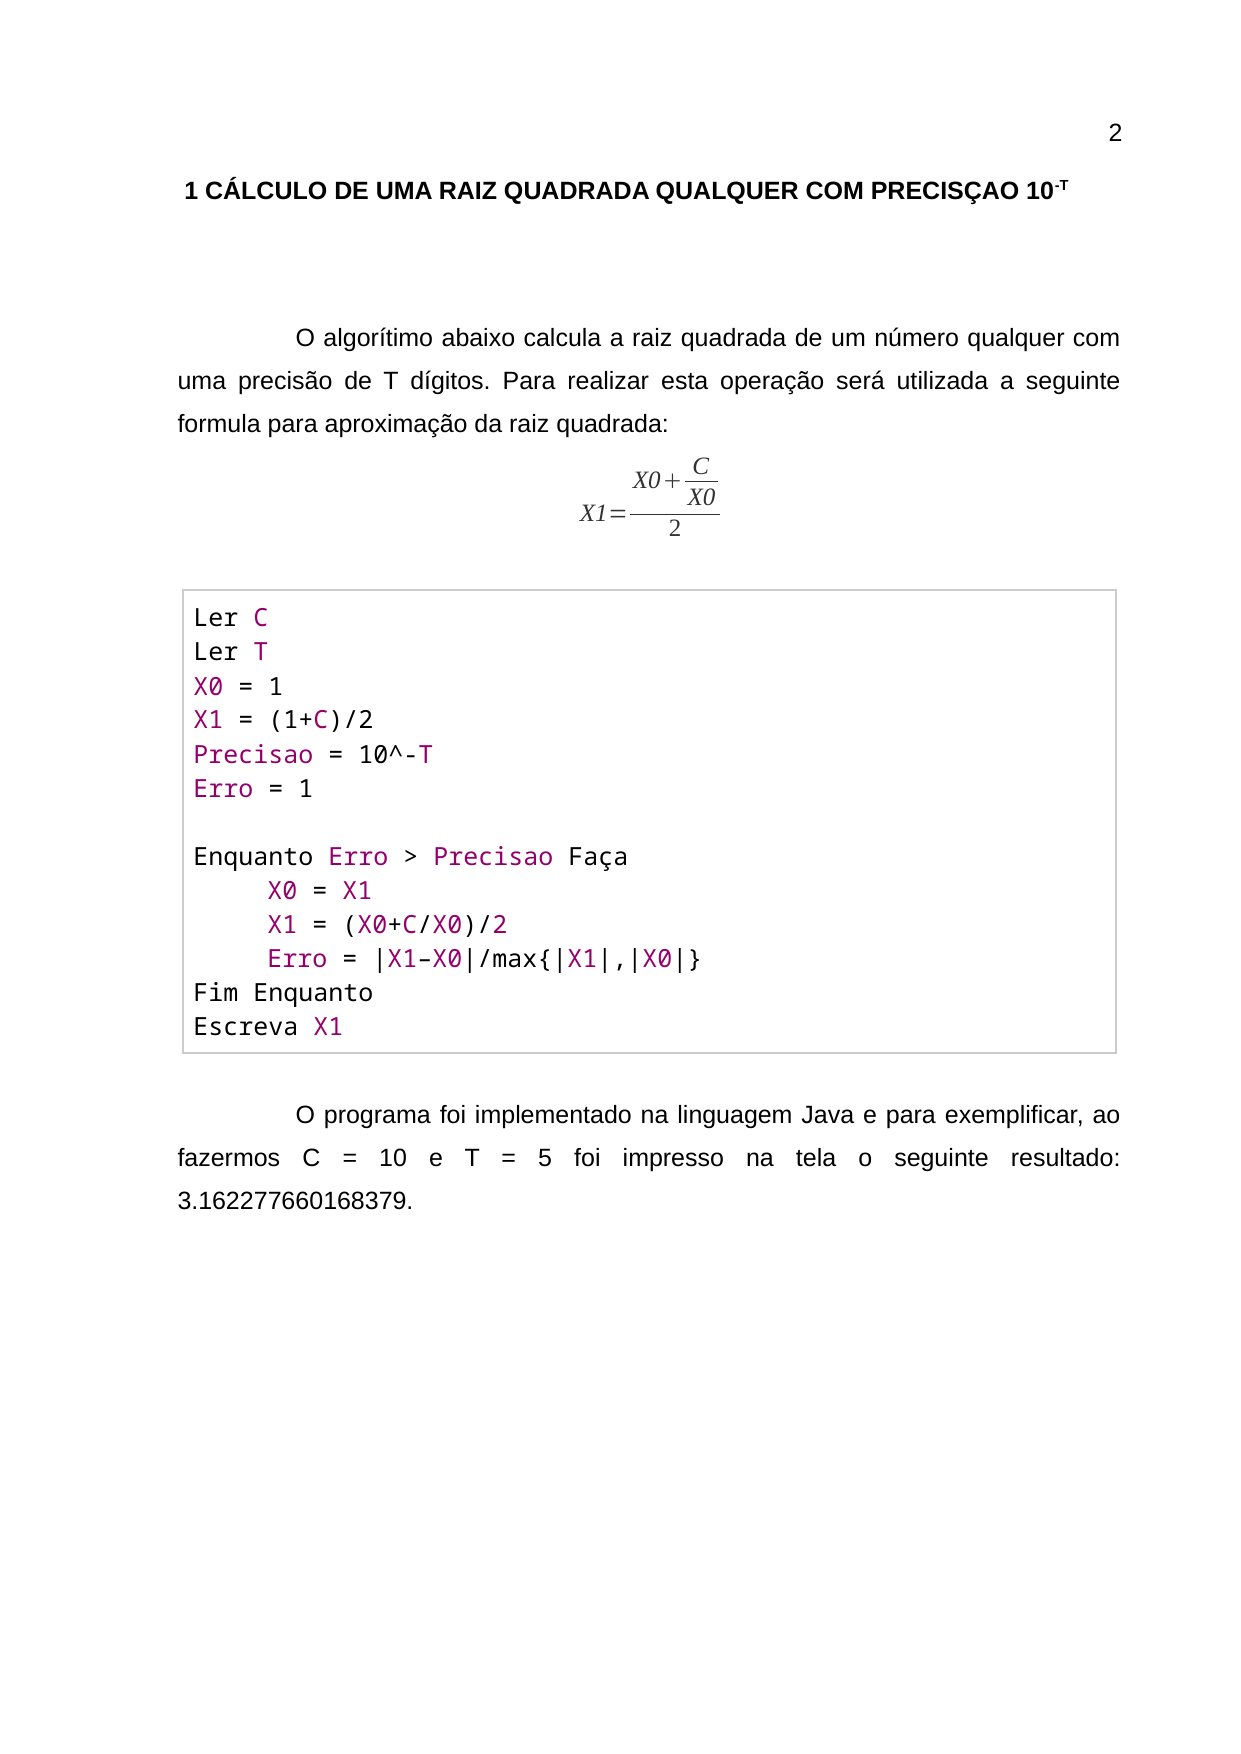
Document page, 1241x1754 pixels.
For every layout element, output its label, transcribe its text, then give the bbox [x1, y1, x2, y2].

text O programa foi implementado na linguagem Java e para exemplificar, ao fazermos C = 10 e T = 5 foi impresso na tela o seguinte resultado: 3.162277660168379. [177, 1100, 1122, 1215]
list Cálculo de uma raiz quadrada qualquer com precisçao 10-t [177, 176, 1122, 205]
text Precisao = 10^-T [193, 736, 1106, 770]
text Ler C [193, 600, 1106, 634]
text Ler T [193, 634, 1106, 668]
text O algorítimo abaixo calcula a raiz quadrada de um número qualquer com uma precisão de T dígitos. Para realizar esta operação será utilizada a seguinte formula para aproximação da raiz quadrada: [177, 323, 1122, 438]
text Fim Enquanto [193, 975, 1106, 1009]
text Erro = |X1–X0|/max{|X1|,|X0|} [193, 941, 1106, 975]
text X1 = (X0+C/X0)/2 [193, 907, 1106, 941]
text X0 = X1 [193, 872, 1106, 907]
text X1 = (1+C)/2 [193, 702, 1106, 736]
text X0 = 1 [193, 668, 1106, 702]
text Escreva X1 [193, 1009, 1106, 1043]
text Erro = 1 [193, 770, 1106, 804]
text Enquanto Erro > Precisao Faça [193, 838, 1106, 872]
